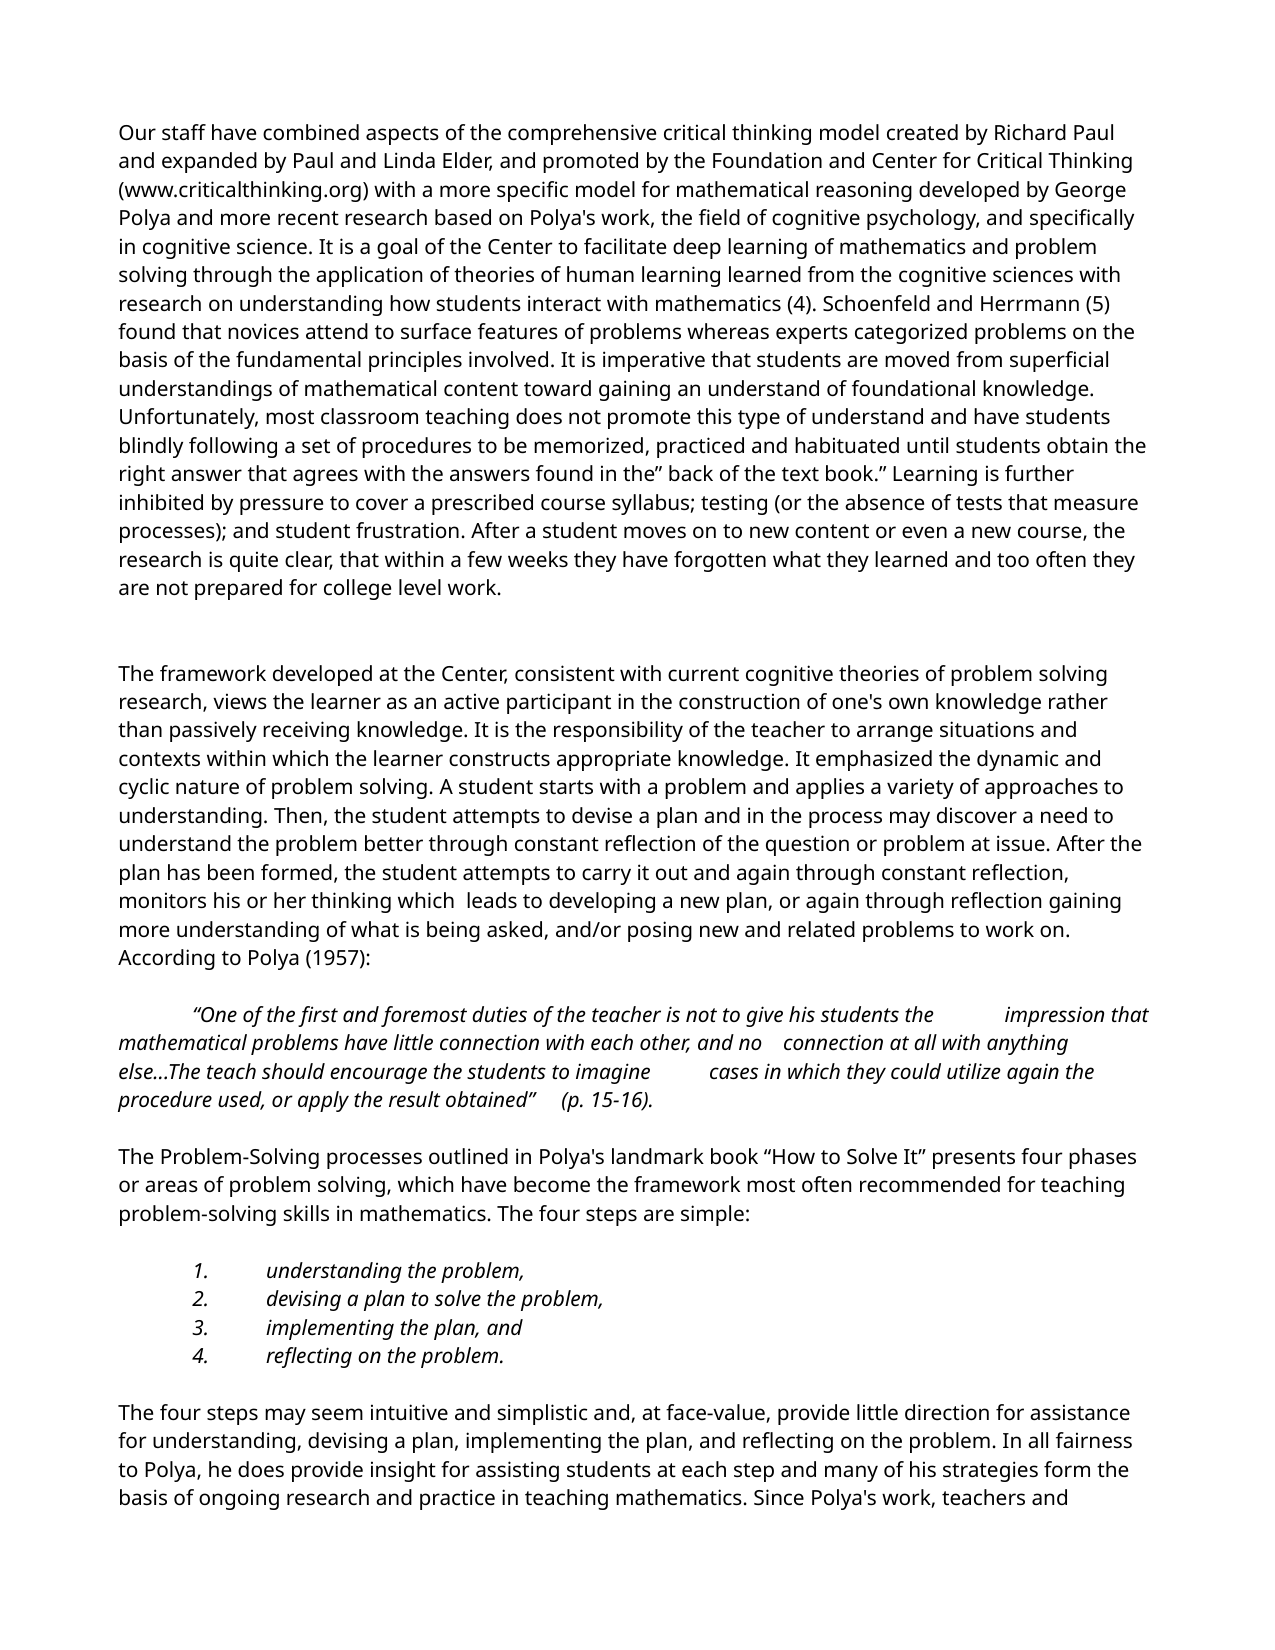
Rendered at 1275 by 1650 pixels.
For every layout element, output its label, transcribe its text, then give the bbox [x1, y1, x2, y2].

text 3. implementing the plan, and [118, 1313, 1157, 1341]
text Our staff have combined aspects of the comprehensive critical thinking model created by Richard Paul and expanded by Paul and Linda Elder, and promoted by the Foundation and Center for Critical Thinking (www.criticalthinking.org) with a more specific model for mathematical reasoning developed by George Polya and more recent research based on Polya's work, the field of cognitive psychology, and specifically in cognitive science. It is a goal of the Center to facilitate deep learning of mathematics and problem solving through the application of theories of human learning learned from the cognitive sciences with research on understanding how students interact with mathematics (4). Schoenfeld and Herrmann (5) found that novices attend to surface features of problems whereas experts categorized problems on the basis of the fundamental principles involved. It is imperative that students are moved from superficial understandings of mathematical content toward gaining an understand of foundational knowledge. Unfortunately, most classroom teaching does not promote this type of understand and have students blindly following a set of procedures to be memorized, practiced and habituated until students obtain the right answer that agrees with the answers found in the” back of the text book.” Learning is further inhibited by pressure to cover a prescribed course syllabus; testing (or the absence of tests that measure processes); and student frustration. After a student moves on to new content or even a new course, the research is quite clear, that within a few weeks they have forgotten what they learned and too often they are not prepared for college level work. [118, 118, 1157, 602]
text The four steps may seem intuitive and simplistic and, at face-value, provide little direction for assistance for understanding, devising a plan, implementing the plan, and reflecting on the problem. In all fairness to Polya, he does provide insight for assisting students at each step and many of his strategies form the basis of ongoing research and practice in teaching mathematics. Since Polya's work, teachers and [118, 1398, 1157, 1512]
text 2. devising a plan to solve the problem, [118, 1284, 1157, 1313]
text 4. reflecting on the problem. [118, 1341, 1157, 1370]
text 1. understanding the problem, [118, 1256, 1157, 1284]
text The framework developed at the Center, consistent with current cognitive theories of problem solving research, views the learner as an active participant in the construction of one's own knowledge rather than passively receiving knowledge. It is the responsibility of the teacher to arrange situations and contexts within which the learner constructs appropriate knowledge. It emphasized the dynamic and cyclic nature of problem solving. A student starts with a problem and applies a variety of approaches to understanding. Then, the student attempts to devise a plan and in the process may discover a need to understand the problem better through constant reflection of the question or problem at issue. After the plan has been formed, the student attempts to carry it out and again through constant reflection, monitors his or her thinking which leads to developing a new plan, or again through reflection gaining more understanding of what is being asked, and/or posing new and related problems to work on. According to Polya (1957): [118, 659, 1157, 972]
text The Problem-Solving processes outlined in Polya's landmark book “How to Solve It” presents four phases or areas of problem solving, which have become the framework most often recommended for teaching problem-solving skills in mathematics. The four steps are simple: [118, 1142, 1157, 1227]
text “One of the first and foremost duties of the teacher is not to give his students the impression that mathematical problems have little connection with each other, and no connection at all with anything else...The teach should encourage the students to imagine cases in which they could utilize again the procedure used, or apply the result obtained” (p. 15-16). [118, 1000, 1157, 1114]
